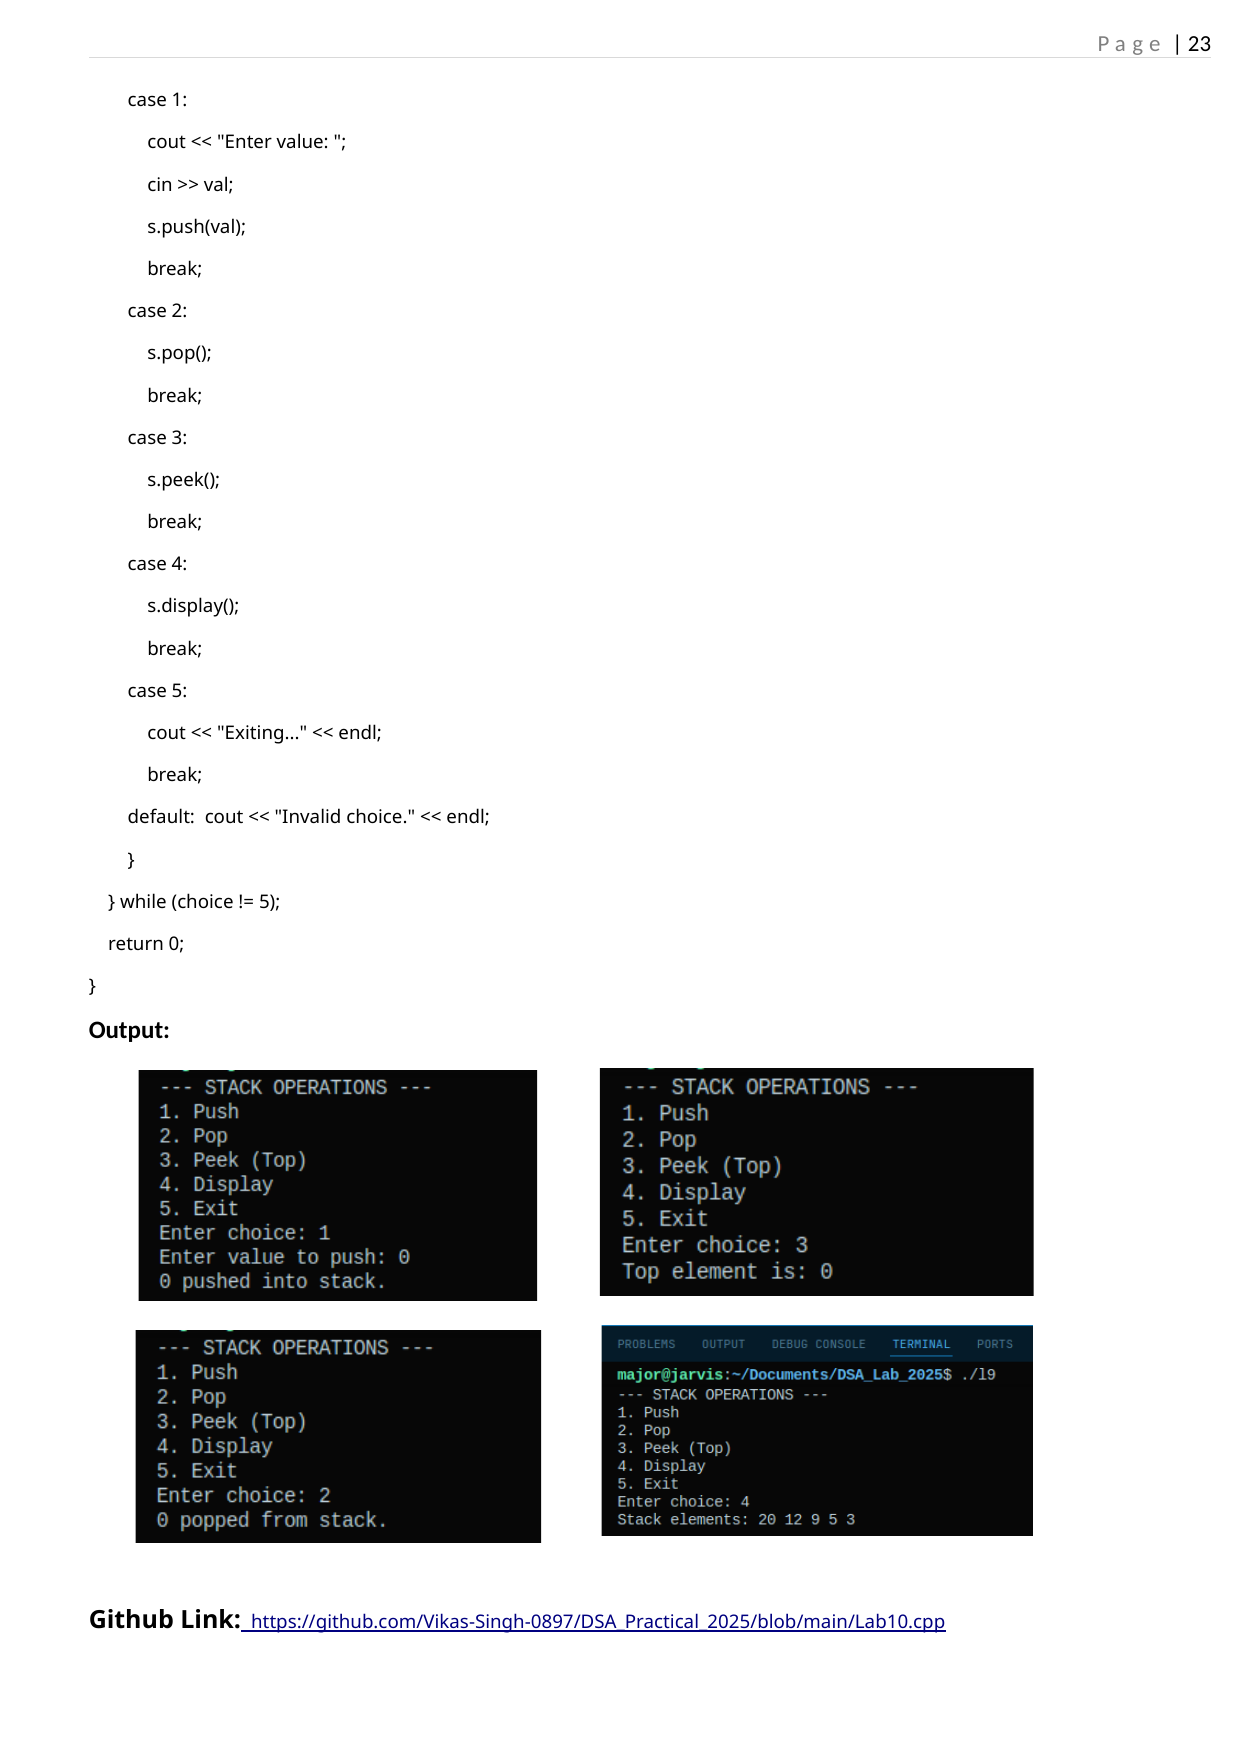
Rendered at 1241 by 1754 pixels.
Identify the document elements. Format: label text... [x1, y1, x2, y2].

text Output: [88, 1015, 1211, 1045]
picture [601, 1325, 1033, 1536]
text cout << "Exiting..." << endl; [88, 719, 1211, 745]
text break; [88, 635, 1211, 661]
text Github Link: https://github.com/Vikas-Singh-0897/DSA_Practical_2025/blob/main/Lab10.cpp [88, 1602, 1211, 1636]
text cin >> val; [88, 171, 1211, 196]
picture [135, 1330, 542, 1543]
picture [599, 1068, 1034, 1296]
text case 1: [88, 87, 1211, 112]
text break; [88, 762, 1211, 787]
text return 0; [88, 930, 1211, 956]
text cout << "Enter value: "; [88, 129, 1211, 154]
text } while (choice != 5); [88, 888, 1211, 914]
text case 4: [88, 551, 1211, 576]
text } [88, 846, 1211, 871]
text case 3: [88, 424, 1211, 449]
text break; [88, 508, 1211, 534]
text case 5: [88, 677, 1211, 703]
text default: cout << "Invalid choice." << endl; [88, 804, 1211, 829]
text s.display(); [88, 593, 1211, 618]
text s.pop(); [88, 340, 1211, 365]
text s.push(val); [88, 213, 1211, 239]
text case 2: [88, 297, 1211, 323]
text break; [88, 255, 1211, 281]
text s.peek(); [88, 466, 1211, 492]
text break; [88, 382, 1211, 407]
text } [88, 972, 1211, 998]
picture [138, 1070, 538, 1301]
